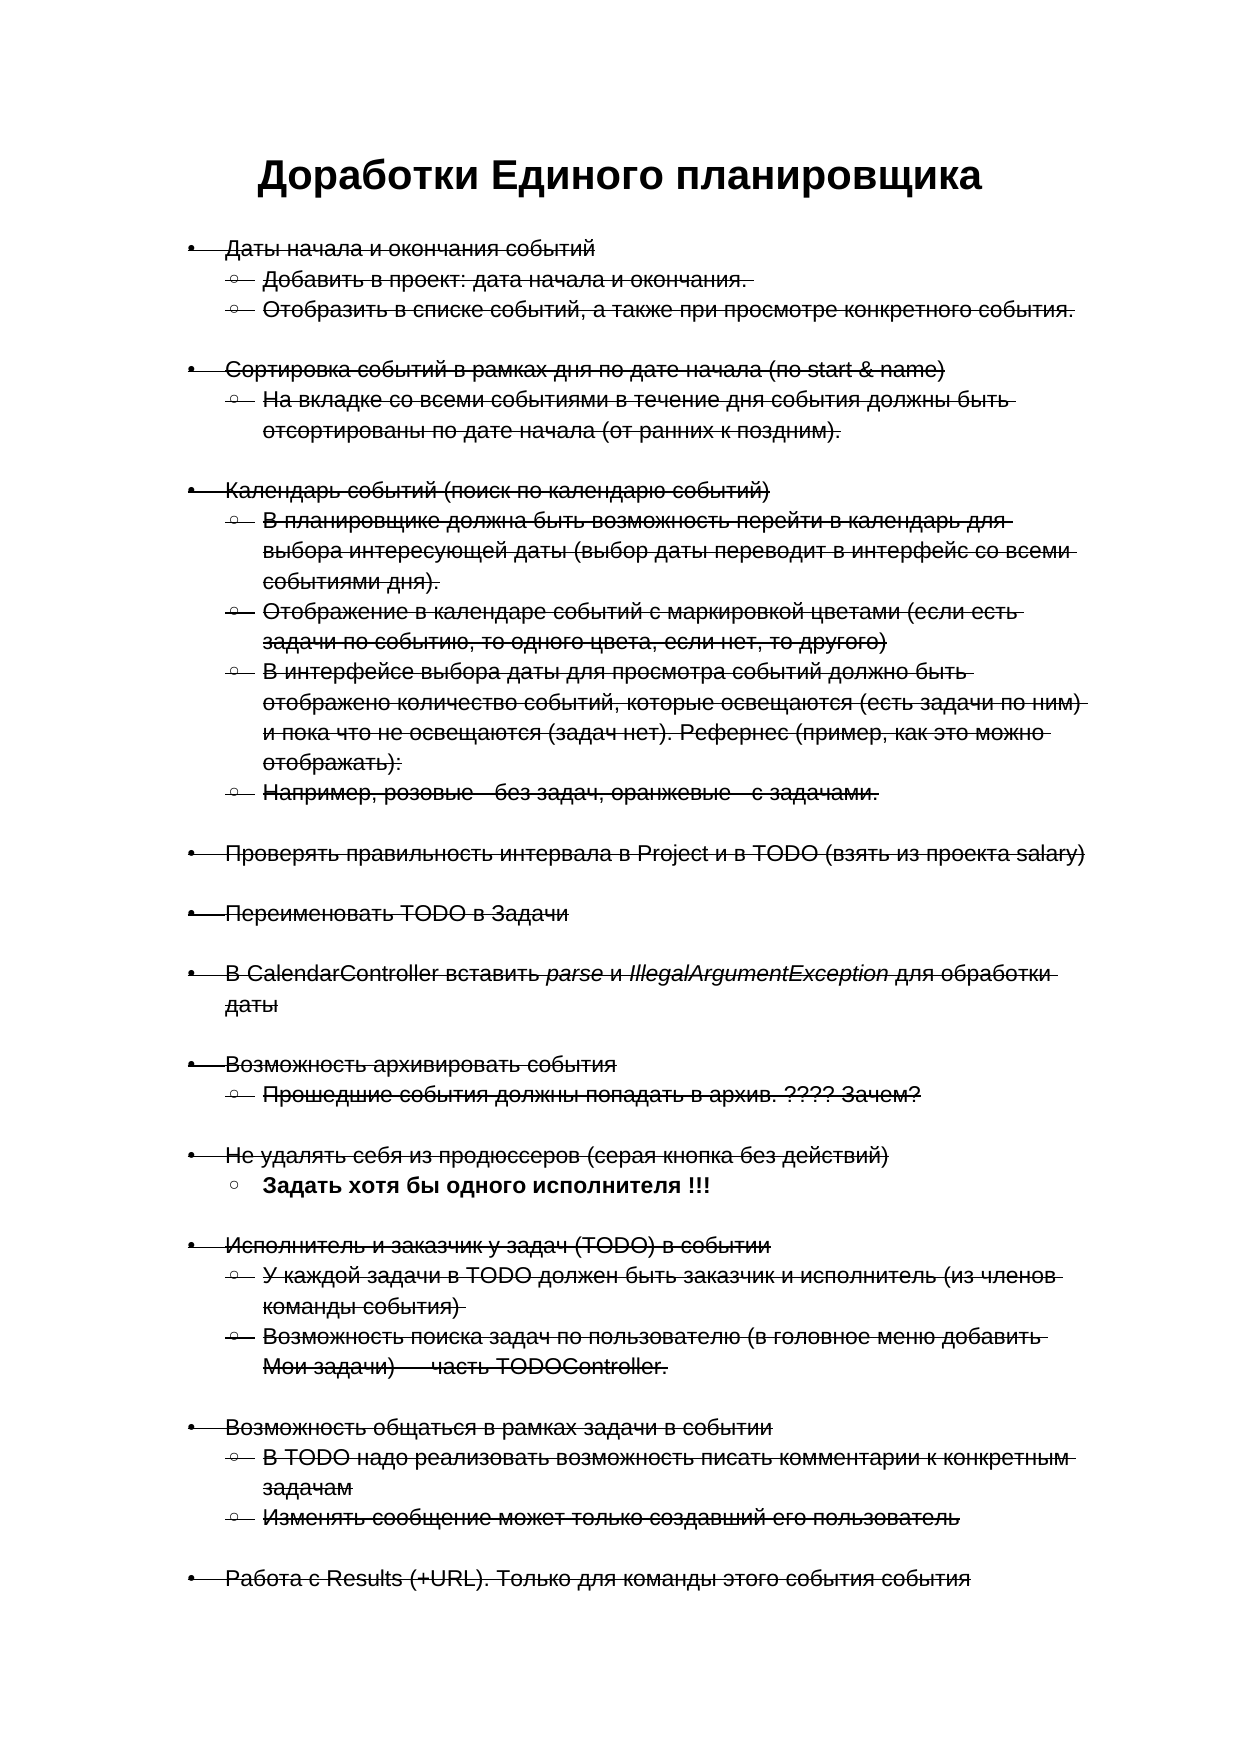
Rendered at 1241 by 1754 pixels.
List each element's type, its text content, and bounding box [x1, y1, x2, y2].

list Проверять правильность интервала в Project и в TODO (взять из проекта salary) [187, 839, 1090, 866]
text Доработки Единого планировщика [150, 150, 1090, 198]
list Сортировка событий в рамках дня по дате начала (по start & name) [187, 356, 1090, 382]
list Отобразить в списке событий, а также при просмотре конкретного события. [225, 296, 1090, 322]
list Работа с Results (+URL). Только для команды этого события события [187, 1564, 1090, 1591]
list В интерфейсе выбора даты для просмотра событий должно быть отображено количество событий, которые освещаются (есть задачи по ним) и пока что не освещаются (задач нет). Рефернес (пример, как это можно отображать): [225, 658, 1090, 775]
list Задать хотя бы одного исполнителя !!! [225, 1172, 1090, 1198]
list Добавить в проект: дата начала и окончания. [225, 266, 1090, 292]
list В TODO надо реализовать возможность писать комментарии к конкретным задачам [225, 1444, 1090, 1500]
list Календарь событий (поиск по календарю событий) [187, 477, 1090, 503]
list Изменять сообщение может только создавший его пользователь [225, 1504, 1090, 1530]
list Возможность поиска задач по пользователю (в головное меню добавить Мои задачи) — часть TODOController. [225, 1323, 1090, 1379]
list В CalendarController вставить parse и IllegalArgumentException для обработки даты [187, 960, 1090, 1017]
list У каждой задачи в TODO должен быть заказчик и исполнитель (из членов команды события) [225, 1262, 1090, 1319]
list Исполнитель и заказчик у задач (TODO) в событии [187, 1232, 1090, 1258]
list Прошедшие события должны попадать в архив. ???? Зачем? [225, 1081, 1090, 1107]
list Даты начала и окончания событий [187, 235, 1090, 262]
list В планировщике должна быть возможность перейти в календарь для выбора интересующей даты (выбор даты переводит в интерфейс со всеми событиями дня). [225, 507, 1090, 594]
list Возможность общаться в рамках задачи в событии [187, 1413, 1090, 1440]
list На вкладке со всеми событиями в течение дня события должны быть отсортированы по дате начала (от ранних к поздним). [225, 386, 1090, 443]
list Не удалять себя из продюссеров (серая кнопка без действий) [187, 1142, 1090, 1168]
list Отображение в календаре событий с маркировкой цветами (если есть задачи по событию, то одного цвета, если нет, то другого) [225, 598, 1090, 654]
list Например, розовые - без задач, оранжевые - с задачами. [225, 779, 1090, 805]
list Переименовать TODO в Задачи [187, 900, 1090, 926]
list Возможность архивировать события [187, 1051, 1090, 1077]
